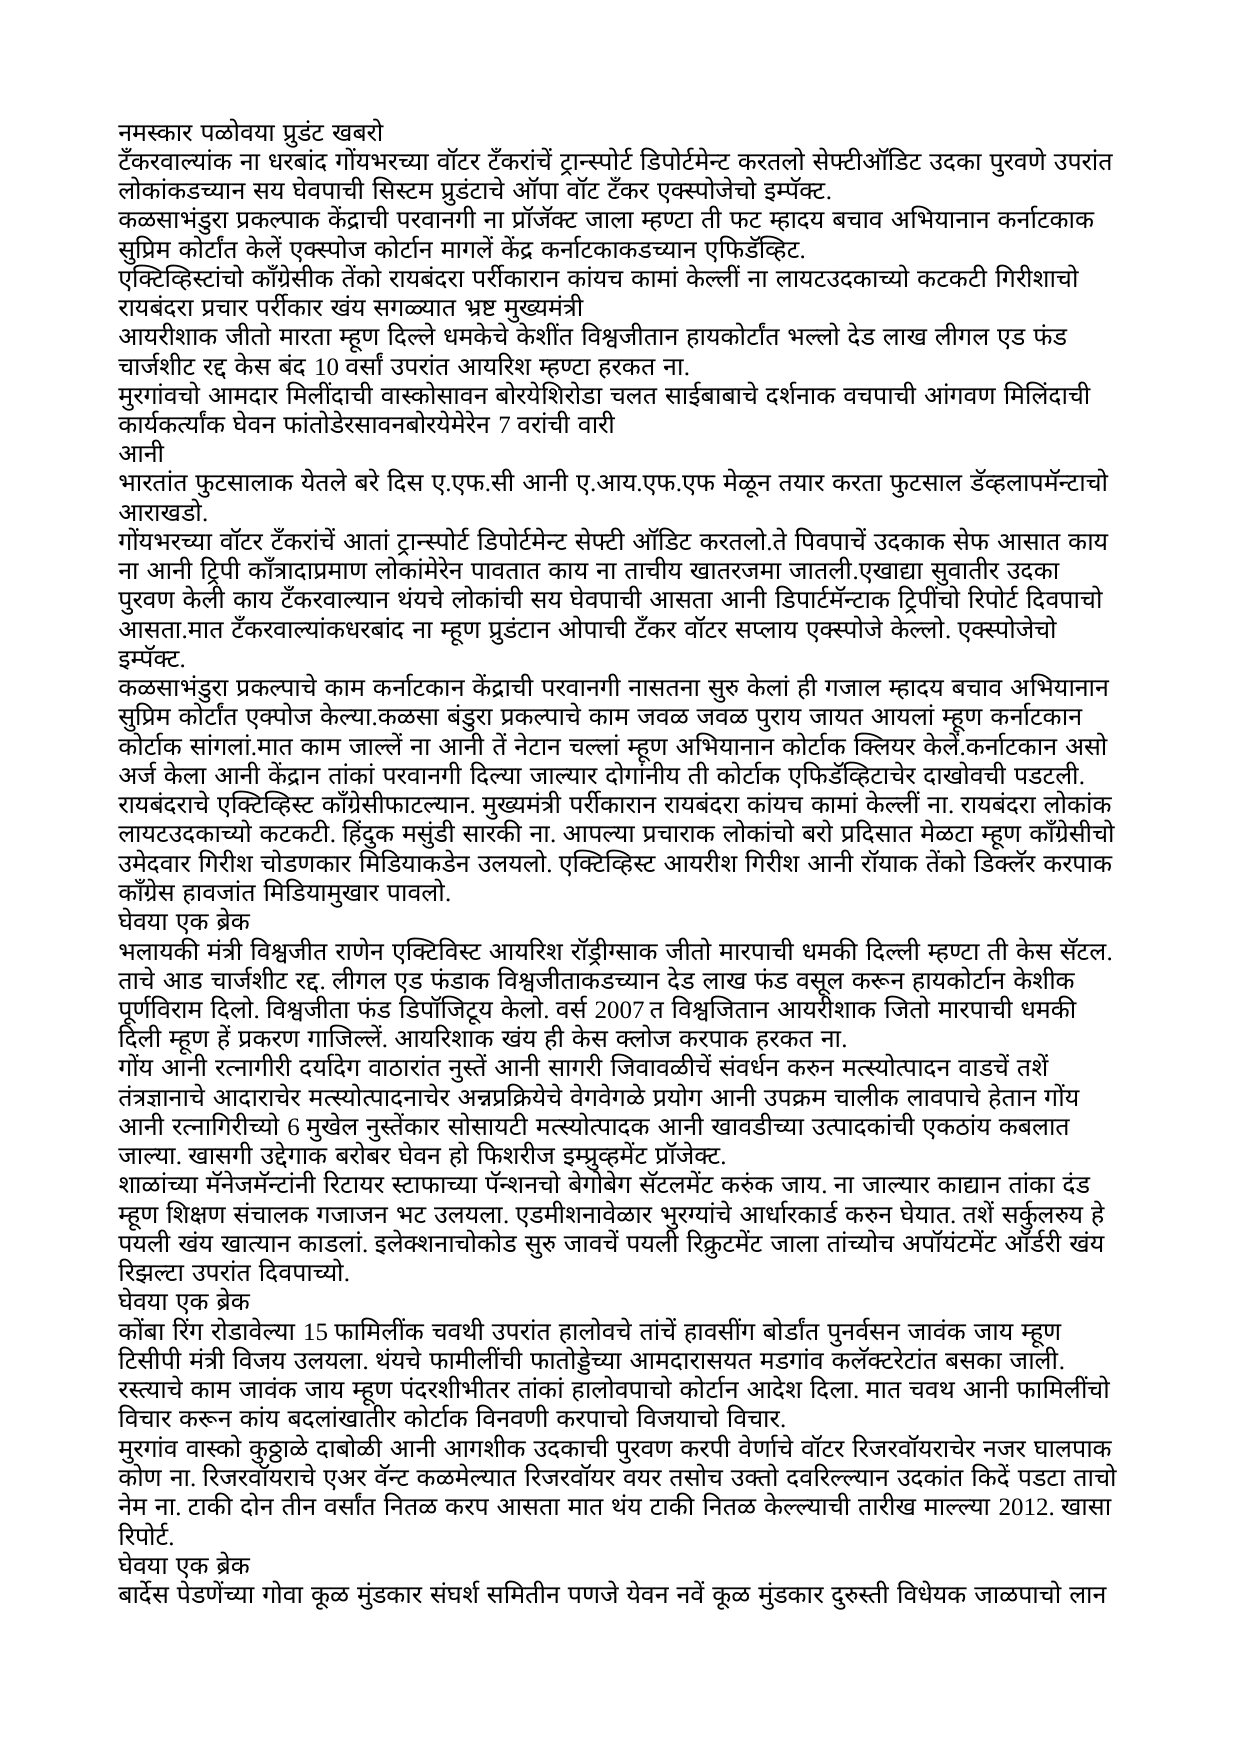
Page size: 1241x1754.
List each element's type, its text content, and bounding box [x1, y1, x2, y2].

text घेवया एक ब्रेक [118, 907, 1122, 937]
text भारतांत फुटसालाक येतले बरे दिस ए.एफ.सी आनी ए.आय.एफ.एफ मेळून तयार करता फुटसाल डॅव्हलापमॅन्टाचो आराखडो. [118, 468, 1122, 527]
text एक्टिव्हिस्टांचो कॉंग्रेसीक तेंको रायबंदरा पर्रीकारान कांयच कामां केल्लीं ना लायटउदकाच्यो कटकटी गिरीशाचो रायबंदरा प्रचार पर्रीकार खंय सगळ्यात भ्रष्ट मुख्यमंत्री [118, 264, 1122, 322]
text आयरीशाक जीतो मारता म्हूण दिल्ले धमकेचे केशींत विश्वजीतान हायकोर्टांत भल्लो देड लाख लीगल एड फंड चार्जशीट रद्द केस बंद 10 वर्सां उपरांत आयरिश म्हण्टा हरकत ना. [118, 322, 1122, 381]
text बार्देस पेडणेंच्या गोवा कूळ मुंडकार संघर्श समितीन पणजे येवन नवें कूळ मुंडकार दुरुस्ती विधेयक जाळपाचो लान [118, 1580, 1122, 1609]
text आनी [118, 439, 1122, 468]
text नमस्कार पळोवया प्रुडंट खबरो [118, 118, 1122, 147]
text कोंबा रिंग रोडावेल्या 15 फामिलींक चवथी उपरांत हालोवचे तांचें हावसींग बोर्डांत पुनर्वसन जावंक जाय म्हूण टिसीपी मंत्री विजय उलयला. थंयचे फामीलींची फातोड्डेच्या आमदारासयत मडगांव कलॅक्टरेटांत बसका जाली. रस्त्याचे काम जावंक जाय म्हूण पंदरशीभीतर तांकां हालोवपाचो कोर्टान आदेश दिला. मात चवथ आनी फामिलींचो विचार करून कांय बदलांखातीर कोर्टाक विनवणी करपाचो विजयाचो विचार. [118, 1317, 1122, 1434]
text गोंयभरच्या वॉटर टॅंकरांचें आतां ट्रान्स्पोर्ट डिपोर्टमेन्ट सेफ्टी ऑडिट करतलो.ते पिवपाचें उदकाक सेफ आसात काय ना आनी ट्रिपी कॉंत्रादाप्रमाण लोकांमेरेन पावतात काय ना ताचीय खातरजमा जातली.एखाद्या सुवातीर उदका पुरवण केली काय टॅंकरवाल्यान थंयचे लोकांची सय घेवपाची आसता आनी डिपार्टमॅन्टाक ट्रिपींचो रिपोर्ट दिवपाचो आसता.मात टॅंकरवाल्यांकधरबांद ना म्हूण प्रुडंटान ओपाची टॅंकर वॉटर सप्लाय एक्स्पोजे केल्लो. एक्स्पोजेचो इम्पॅक्ट. [118, 527, 1122, 673]
text शाळांच्या मॅनेजमॅन्टांनी रिटायर स्टाफाच्या पॅन्शनचो बेगोबेग सॅटलमेंट करुंक जाय. ना जाल्यार काद्यान तांका दंड म्हूण शिक्षण संचालक गजाजन भट उलयला. एडमीशनावेळार भुरग्यांचे आर्धारकार्ड करुन घेयात. तशें सर्कुलरुय हे पयली खंय खात्यान काडलां. इलेक्शनाचोकोड सुरु जावचें पयली रिक्रुटमेंट जाला तांच्योच अपॉयंटमेंट ऑर्डरी खंय रिझल्टा उपरांत दिवपाच्यो. [118, 1171, 1122, 1288]
text मुरगांव वास्को कुठ्ठाळे दाबोळी आनी आगशीक उदकाची पुरवण करपी वेर्णाचे वॉटर रिजरवॉयराचेर नजर घालपाक कोण ना. रिजरवॉयराचे एअर वॅन्ट कळमेल्यात रिजरवॉयर वयर तसोच उक्तो दवरिल्ल्यान उदकांत किदें पडटा ताचो नेम ना. टाकी दोन तीन वर्सांत नितळ करप आसता मात थंय टाकी नितळ केल्ल्याची तारीख माल्ल्या 2012. खासा रिपोर्ट. [118, 1434, 1122, 1551]
text घेवया एक ब्रेक [118, 1288, 1122, 1317]
text घेवया एक ब्रेक [118, 1551, 1122, 1580]
text कळसाभंडुरा प्रकल्पाक केंद्राची परवानगी ना प्रॉजॅक्ट जाला म्हण्टा ती फट म्हादय बचाव अभियानान कर्नाटकाक सुप्रिम कोर्टांत केलें एक्स्पोज कोर्टान मागलें केंद्र कर्नाटकाकडच्यान एफिडॅव्हिट. [118, 206, 1122, 264]
text मुरगांवचो आमदार मिलींदाची वास्कोसावन बोरयेशिरोडा चलत साईबाबाचे दर्शनाक वचपाची आंगवण मिलिंदाची कार्यकर्त्यांक घेवन फांतोडेरसावनबोरयेमेरेन 7 वरांची वारी [118, 381, 1122, 439]
text कळसाभंडुरा प्रकल्पाचे काम कर्नाटकान केंद्राची परवानगी नासतना सुरु केलां ही गजाल म्हादय बचाव अभियानान सुप्रिम कोर्टांत एक्पोज केल्या.कळसा बंडुरा प्रकल्पाचे काम जवळ जवळ पुराय जायत आयलां म्हूण कर्नाटकान कोर्टाक सांगलां.मात काम जाल्लें ना आनी तें नेटान चल्लां म्हूण अभियानान कोर्टाक क्लियर केलें.कर्नाटकान असो अर्ज केला आनी केंद्रान तांकां परवानगी दिल्या जाल्यार दोगांनीय ती कोर्टाक एफिडॅव्हिटाचेर दाखोवची पडटली. [118, 673, 1122, 790]
text गोंय आनी रत्नागीरी दर्यादेग वाठारांत नुस्तें आनी सागरी जिवावळीचें संवर्धन करुन मत्स्योत्पादन वाडचें तशें तंत्रज्ञानाचे आदाराचेर मत्स्योत्पादनाचेर अन्नप्रक्रियेचे वेगवेगळे प्रयोग आनी उपक्रम चालीक लावपाचे हेतान गोंय आनी रत्नागिरीच्यो 6 मुखेल नुस्तेंकार सोसायटी मत्स्योत्पादक आनी खावडीच्या उत्पादकांची एकठांय कबलात जाल्या. खासगी उद्देगाक बरोबर घेवन हो फिशरीज इम्प्रुव्हमेंट प्रॉजेक्ट. [118, 1054, 1122, 1171]
text भलायकी मंत्री विश्वजीत राणेन एक्टिविस्ट आयरिश रॉड्रीग्साक जीतो मारपाची धमकी दिल्ली म्हण्टा ती केस सॅटल. ताचे आड चार्जशीट रद्द. लीगल एड फंडाक विश्वजीताकडच्यान देड लाख फंड वसूल करून हायकोर्टान केशीक पूर्णविराम दिलो. विश्वजीता फंड डिपॉजिटूय केलो. वर्स 2007त विश्वजितान आयरीशाक जितो मारपाची धमकी दिली म्हूण हें प्रकरण गाजिल्लें. आयरिशाक खंय ही केस क्लोज करपाक हरकत ना. [118, 937, 1122, 1054]
text रायबंदराचे एक्टिव्हिस्ट कॉंग्रेसीफाटल्यान. मुख्यमंत्री पर्रीकारान रायबंदरा कांयच कामां केल्लीं ना. रायबंदरा लोकांक लायटउदकाच्यो कटकटी. हिंदुक मसुंडी सारकी ना. आपल्या प्रचाराक लोकांचो बरो प्रदिसात मेळटा म्हूण काँग्रेसीचो उमेदवार गिरीश चोडणकार मिडियाकडेन उलयलो. एक्टिव्हिस्ट आयरीश गिरीश आनी रॉयाक तेंको डिक्लॅर करपाक काँग्रेस हावजांत मिडियामुखार पावलो. [118, 790, 1122, 907]
text टॅंकरवाल्यांक ना धरबांद गोंयभरच्या वॉटर टॅंकरांचें ट्रान्स्पोर्ट डिपोर्टमेन्ट करतलो सेफ्टीऑडिट उदका पुरवणे उपरांत लोकांकडच्यान सय घेवपाची सिस्टम प्रुडंटाचे ऑपा वॉट टॅंकर एक्स्पोजेचो इम्पॅक्ट. [118, 147, 1122, 206]
